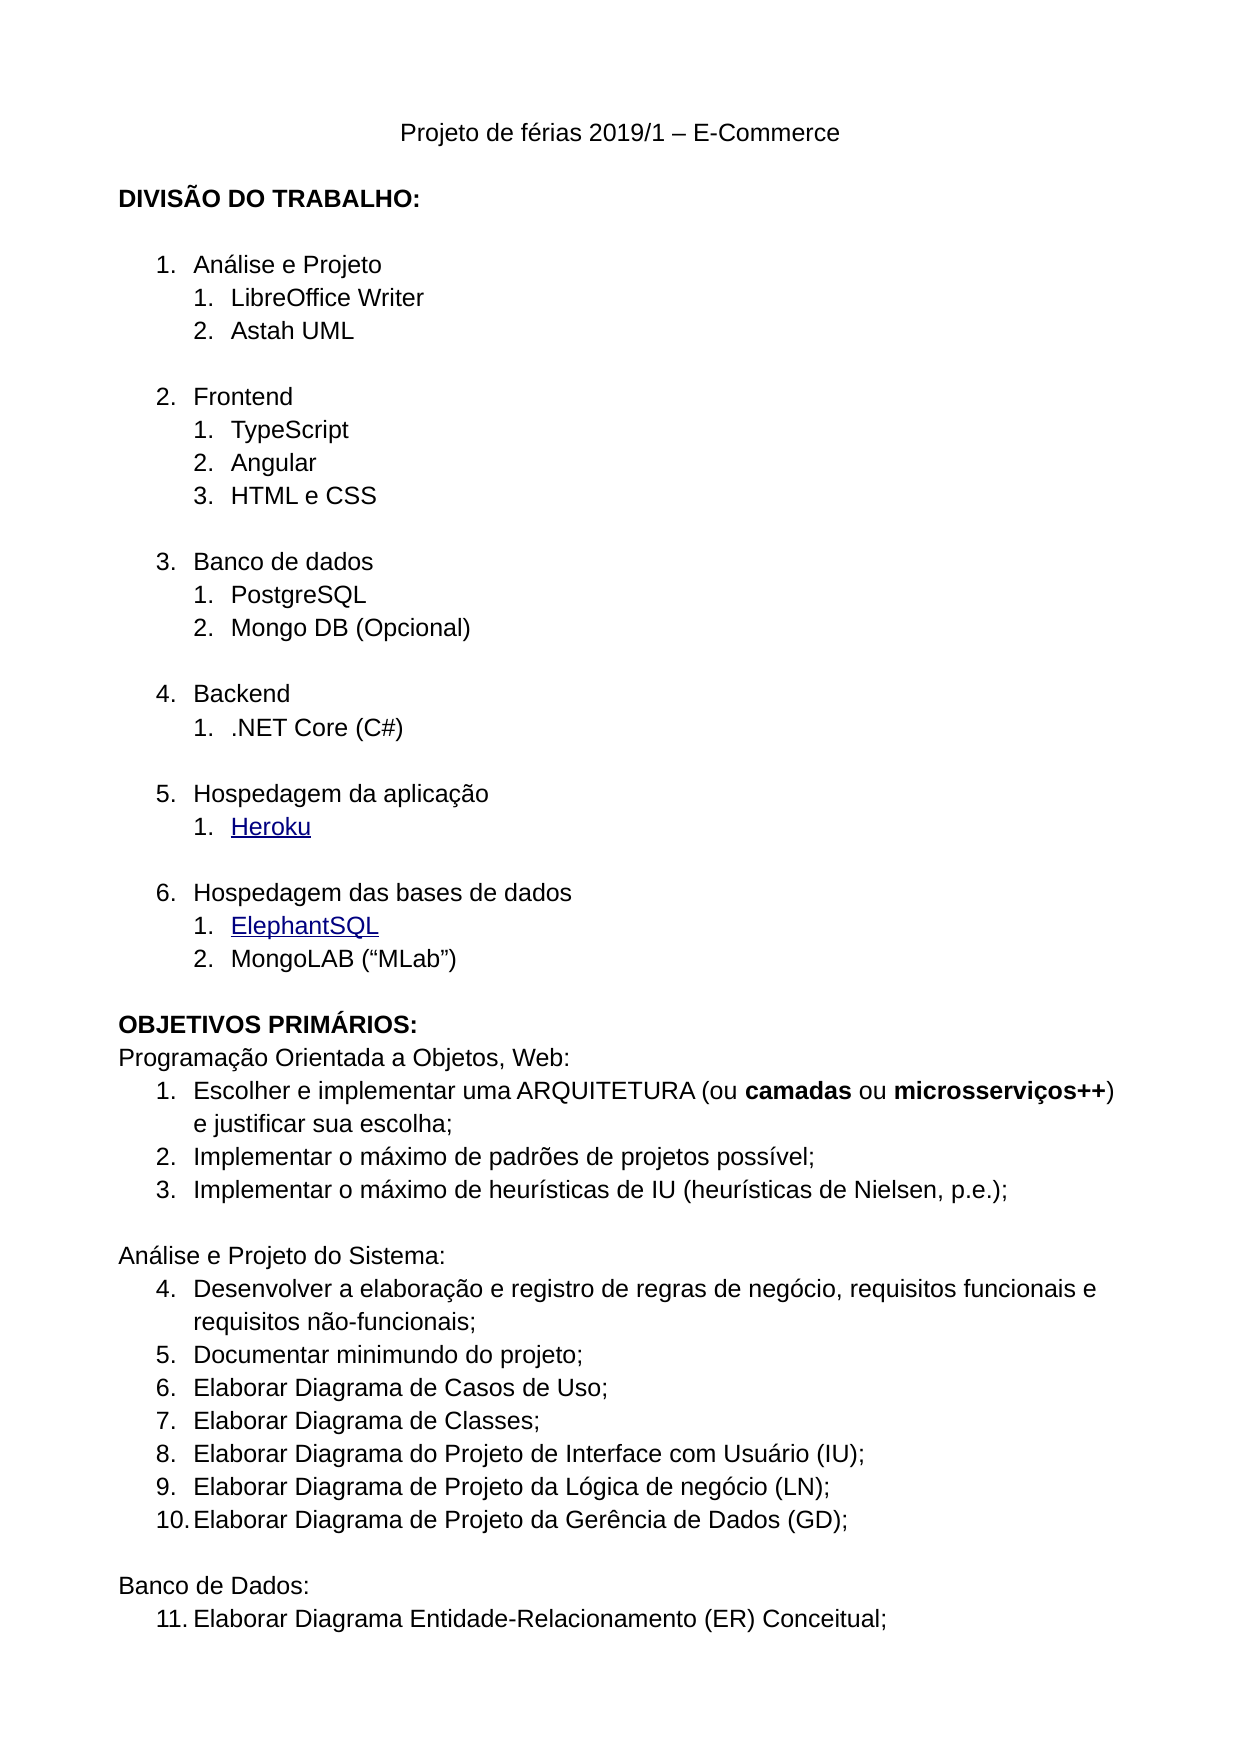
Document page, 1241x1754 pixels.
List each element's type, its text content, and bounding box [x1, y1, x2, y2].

list Documentar minimundo do projeto; [156, 1340, 1122, 1369]
list HTML e CSS [193, 481, 1122, 510]
text Análise e Projeto do Sistema: [118, 1241, 1122, 1269]
list Angular [193, 448, 1122, 477]
list Elaborar Diagrama do Projeto de Interface com Usuário (IU); [156, 1439, 1122, 1468]
list Astah UML [193, 316, 1122, 345]
list PostgreSQL [193, 580, 1122, 609]
list Implementar o máximo de heurísticas de IU (heurísticas de Nielsen, p.e.); [156, 1175, 1122, 1203]
list TypeScript [193, 415, 1122, 444]
text Programação Orientada a Objetos, Web: [118, 1043, 1122, 1071]
list Elaborar Diagrama de Projeto da Gerência de Dados (GD); [156, 1505, 1122, 1534]
list Elaborar Diagrama de Casos de Uso; [156, 1373, 1122, 1402]
text OBJETIVOS PRIMÁRIOS: [118, 1010, 1122, 1038]
list Backend [156, 679, 1122, 708]
list ElephantSQL [193, 911, 1122, 939]
list Mongo DB (Opcional) [193, 613, 1122, 642]
list Desenvolver a elaboração e registro de regras de negócio, requisitos funcionais e requisitos não-funcionais; [156, 1274, 1122, 1336]
list Elaborar Diagrama Entidade-Relacionamento (ER) Conceitual; [156, 1604, 1122, 1633]
text DIVISÃO DO TRABALHO: [118, 184, 1122, 213]
list Banco de dados [156, 547, 1122, 576]
list LibreOffice Writer [193, 283, 1122, 312]
list Implementar o máximo de padrões de projetos possível; [156, 1142, 1122, 1171]
list Elaborar Diagrama de Projeto da Lógica de negócio (LN); [156, 1472, 1122, 1501]
list .NET Core (C#) [193, 712, 1122, 741]
list Escolher e implementar uma ARQUITETURA (ou camadas ou microsserviços++) e justificar sua escolha; [156, 1076, 1122, 1137]
list Elaborar Diagrama de Classes; [156, 1406, 1122, 1435]
list Hospedagem da aplicação [156, 778, 1122, 807]
text Projeto de férias 2019/1 – E-Commerce [118, 118, 1122, 147]
list Análise e Projeto [156, 250, 1122, 279]
list Heroku [193, 812, 1122, 840]
text Banco de Dados: [118, 1571, 1122, 1600]
list Frontend [156, 382, 1122, 411]
list Hospedagem das bases de dados [156, 878, 1122, 906]
list MongoLAB (“MLab”) [193, 944, 1122, 972]
